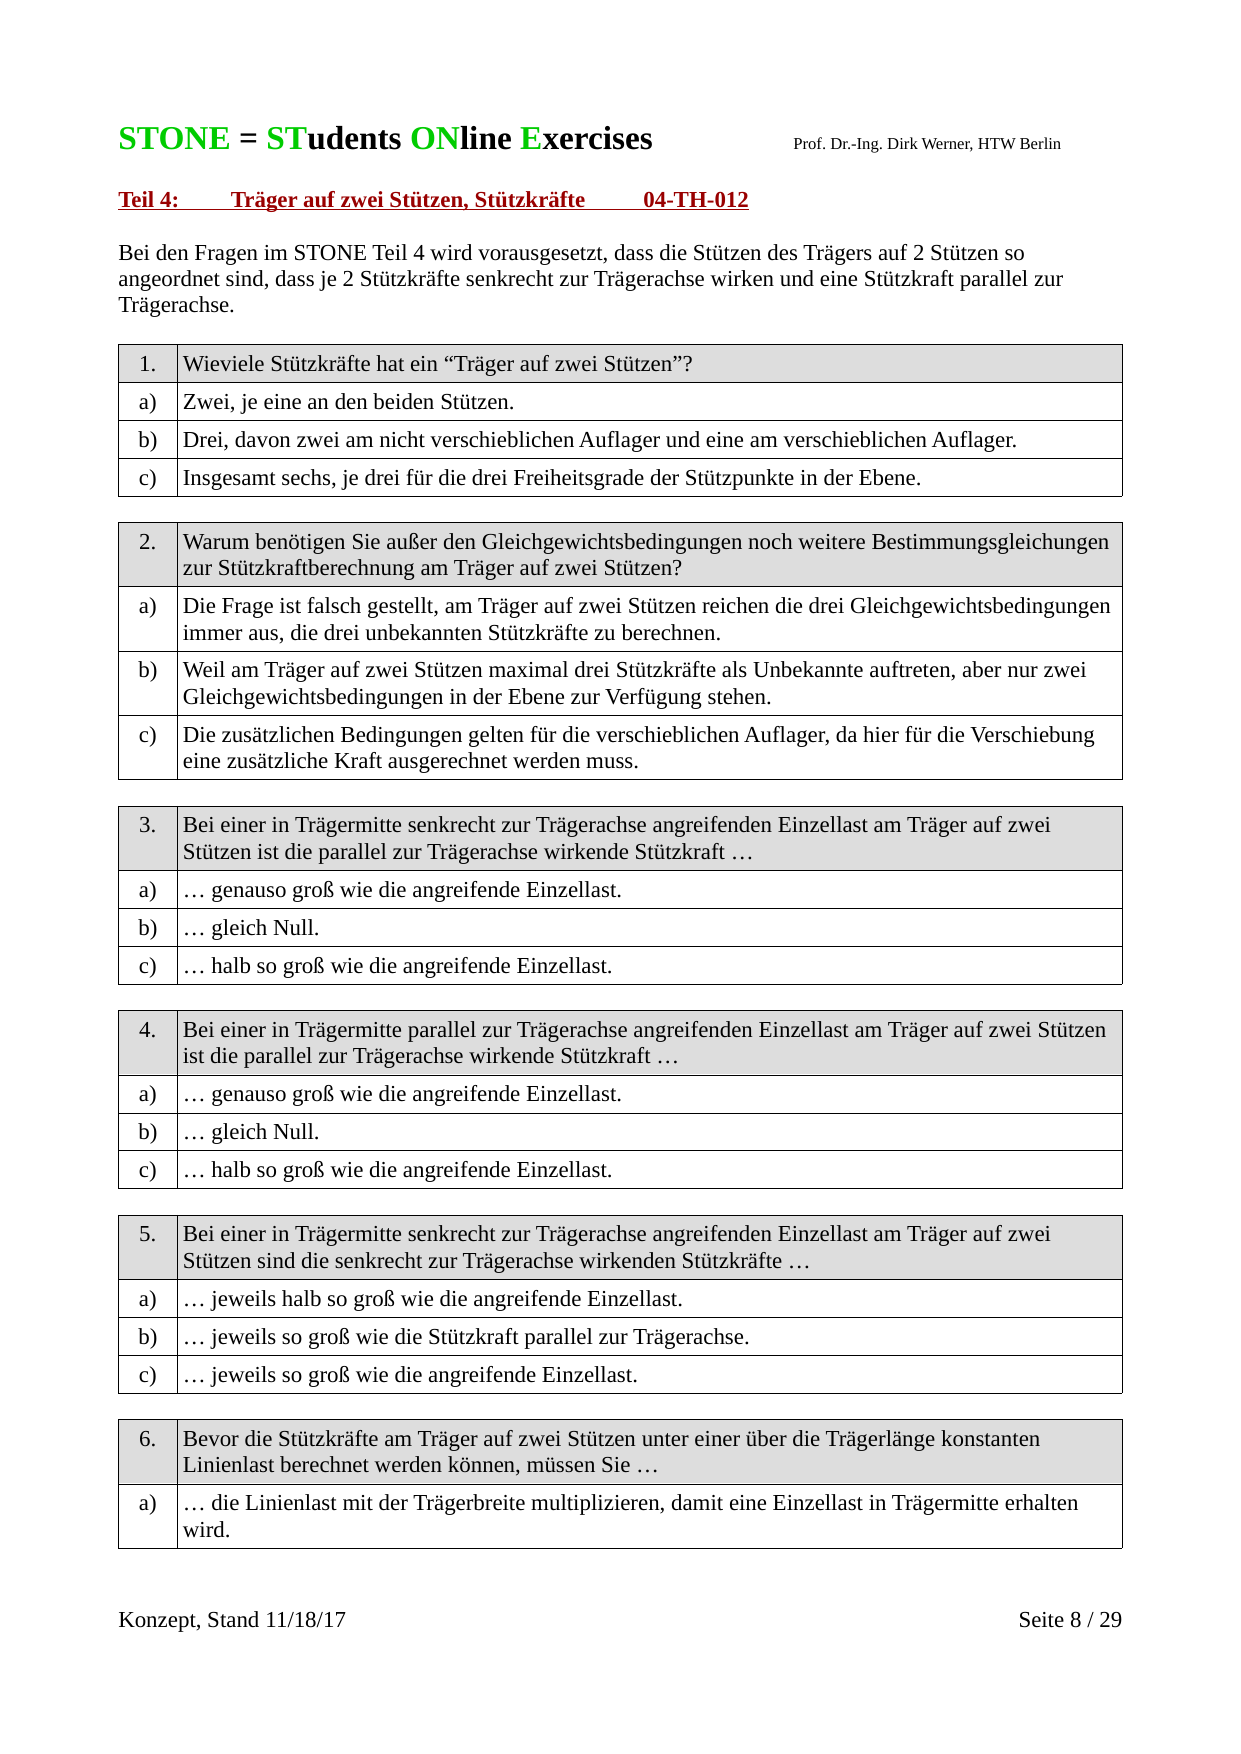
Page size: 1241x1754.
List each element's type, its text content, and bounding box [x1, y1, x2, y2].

table_cell Die Frage ist falsch gestellt, am Träger auf zwei Stützen reichen die drei Gleichgewichtsbedingungen immer aus, die drei unbekannten Stützkräfte zu berechnen. [178, 587, 1122, 651]
table_cell a) [119, 871, 177, 908]
table_cell c) [119, 947, 177, 984]
table_cell … halb so groß wie die angreifende Einzellast. [178, 947, 1122, 984]
table_cell … die Linienlast mit der Trägerbreite multiplizieren, damit eine Einzellast in Trägermitte erhalten wird. [178, 1485, 1122, 1548]
text Bei den Fragen im STONE Teil 4 wird vorausgesetzt, dass die Stützen des Trägers auf 2 Stützen so angeordnet sind, dass je 2 Stützkräfte senkrecht zur Trägerachse wirken und eine Stützkraft parallel zur Trägerachse. [118, 239, 1122, 318]
table_cell Drei, davon zwei am nicht verschieblichen Auflager und eine am verschieblichen Auflager. [178, 421, 1122, 458]
table_cell … jeweils so groß wie die Stützkraft parallel zur Trägerachse. [178, 1318, 1122, 1355]
table_cell … halb so groß wie die angreifende Einzellast. [178, 1151, 1122, 1188]
table_cell c) [119, 459, 177, 496]
table_cell Weil am Träger auf zwei Stützen maximal drei Stützkräfte als Unbekannte auftreten, aber nur zwei Gleichgewichtsbedingungen in der Ebene zur Verfügung stehen. [178, 652, 1122, 715]
table_cell … genauso groß wie die angreifende Einzellast. [178, 1076, 1122, 1112]
table_cell a) [119, 1485, 177, 1548]
table_cell a) [119, 1280, 177, 1317]
table_cell … gleich Null. [178, 909, 1122, 946]
table_cell b) [119, 652, 177, 715]
table_cell c) [119, 716, 177, 779]
table_header Bevor die Stützkräfte am Träger auf zwei Stützen unter einer über die Trägerlänge konstanten Linienlast berechnet werden können, müssen Sie … [178, 1420, 1122, 1483]
table_cell … genauso groß wie die angreifende Einzellast. [178, 871, 1122, 908]
table_header Warum benötigen Sie außer den Gleichgewichtsbedingungen noch weitere Bestimmungsgleichungen zur Stützkraftberechnung am Träger auf zwei Stützen? [178, 523, 1122, 586]
table_header Bei einer in Trägermitte parallel zur Trägerachse angreifenden Einzellast am Träger auf zwei Stützen ist die parallel zur Trägerachse wirkende Stützkraft … [178, 1011, 1122, 1074]
table_cell a) [119, 587, 177, 651]
table_cell a) [119, 1076, 177, 1112]
table_header 4. [119, 1011, 177, 1074]
table_cell b) [119, 909, 177, 946]
table_cell … gleich Null. [178, 1114, 1122, 1150]
table_cell b) [119, 1114, 177, 1150]
table_cell c) [119, 1151, 177, 1188]
table_header Bei einer in Trägermitte senkrecht zur Trägerachse angreifenden Einzellast am Träger auf zwei Stützen ist die parallel zur Trägerachse wirkende Stützkraft … [178, 807, 1122, 870]
table_header 3. [119, 807, 177, 870]
text Teil 4: Träger auf zwei Stützen, Stützkräfte 04-TH-012 [118, 186, 1122, 212]
table_header 2. [119, 523, 177, 586]
table_cell … jeweils halb so groß wie die angreifende Einzellast. [178, 1280, 1122, 1317]
table_cell b) [119, 421, 177, 458]
table_cell … jeweils so groß wie die angreifende Einzellast. [178, 1356, 1122, 1393]
table_cell b) [119, 1318, 177, 1355]
table_header 1. [119, 345, 177, 382]
table_cell Insgesamt sechs, je drei für die drei Freiheitsgrade der Stützpunkte in der Ebene. [178, 459, 1122, 496]
table_header 5. [119, 1216, 177, 1279]
table_cell c) [119, 1356, 177, 1393]
table_cell Die zusätzlichen Bedingungen gelten für die verschieblichen Auflager, da hier für die Verschiebung eine zusätzliche Kraft ausgerechnet werden muss. [178, 716, 1122, 779]
table_cell a) [119, 383, 177, 420]
table_header 6. [119, 1420, 177, 1483]
table_header Wieviele Stützkräfte hat ein “Träger auf zwei Stützen”? [178, 345, 1122, 382]
table_cell Zwei, je eine an den beiden Stützen. [178, 383, 1122, 420]
table_header Bei einer in Trägermitte senkrecht zur Trägerachse angreifenden Einzellast am Träger auf zwei Stützen sind die senkrecht zur Trägerachse wirkenden Stützkräfte … [178, 1216, 1122, 1279]
